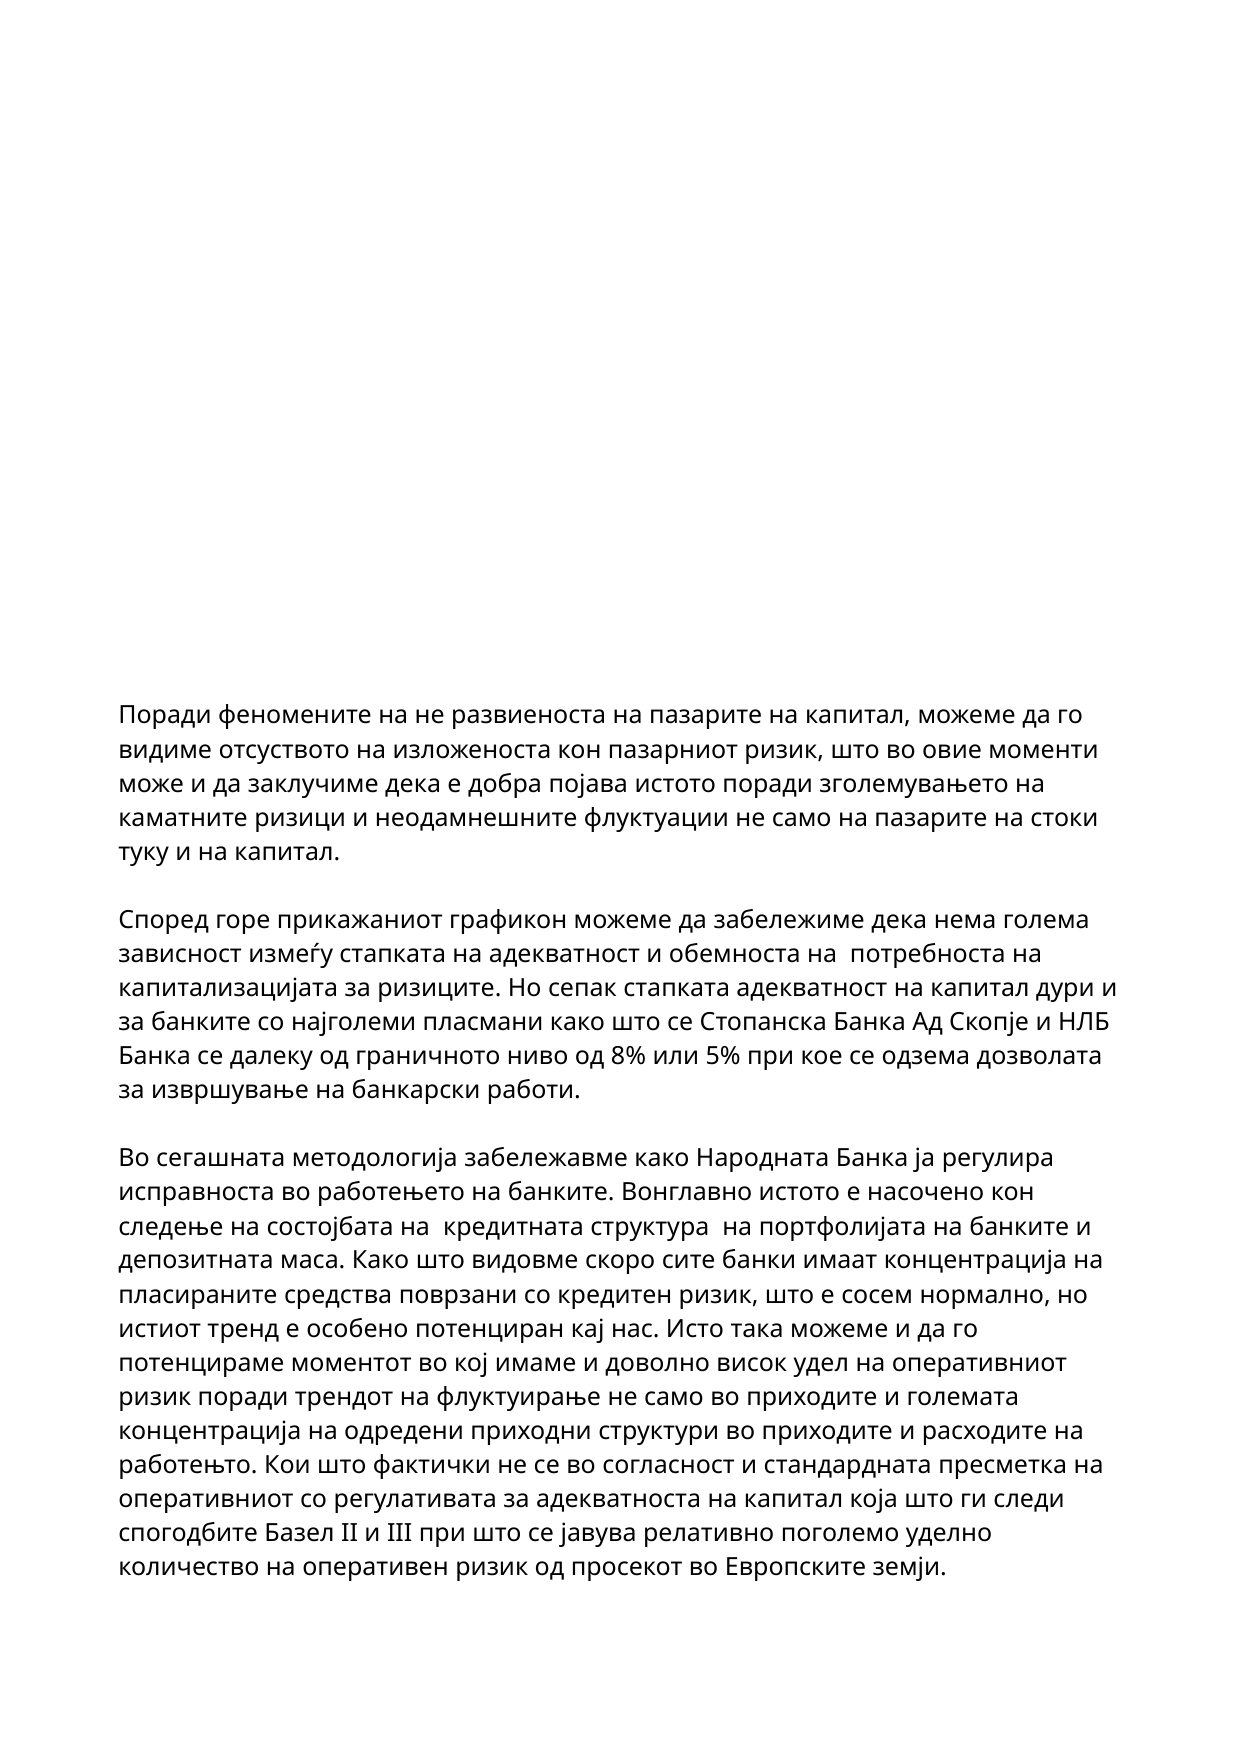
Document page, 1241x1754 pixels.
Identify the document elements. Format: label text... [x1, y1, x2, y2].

text Според горе прикажаниот графикон можеме да забележиме дека нема голема зависност измеѓу стапката на адекватност и обемноста на потребноста на капитализацијата за ризиците. Но сепак стапката адекватност на капитал дури и за банките со најголеми пласмани како што се Стопанска Банка Ад Скопје и НЛБ Банка се далеку од граничното ниво од 8% или 5% при кое се одзема дозволата за извршување на банкарски работи. [118, 902, 1122, 1106]
text Во сегашната методологија забележавме како Народната Банка ја регулира исправноста во работењето на банките. Вонглавно истото е насочено кон следење на состојбата на кредитната структура на портфолијата на банките и депозитната маса. Како што видовме скоро сите банки имаат концентрација на пласираните средства поврзани со кредитен ризик, што е сосем нормално, но истиот тренд е особено потенциран кај нас. Исто така можеме и да го потенцираме моментот во кој имаме и доволно висок удел на оперативниот ризик поради трендот на флуктуирање не само во приходите и големата концентрација на одредени приходни структури во приходите и расходите на работењто. Кои што фактички не се во согласност и стандардната пресметка на оперативниот со регулативата за адекватноста на капитал која што ги следи спогодбите Базел II и III при што се јавува релативно поголемо уделно количество на оперативен ризик од просекот во Европските земји. [118, 1140, 1122, 1583]
text Поради феномените на не развиеноста на пазарите на капитал, можеме да го видиме отсуството на изложеноста кон пазарниот ризик, што во овие моменти може и да заклучиме дека е добра појава истото поради зголемувањето на каматните ризици и неодамнешните флуктуации не само на пазарите на стоки туку и на капитал. [118, 697, 1122, 867]
